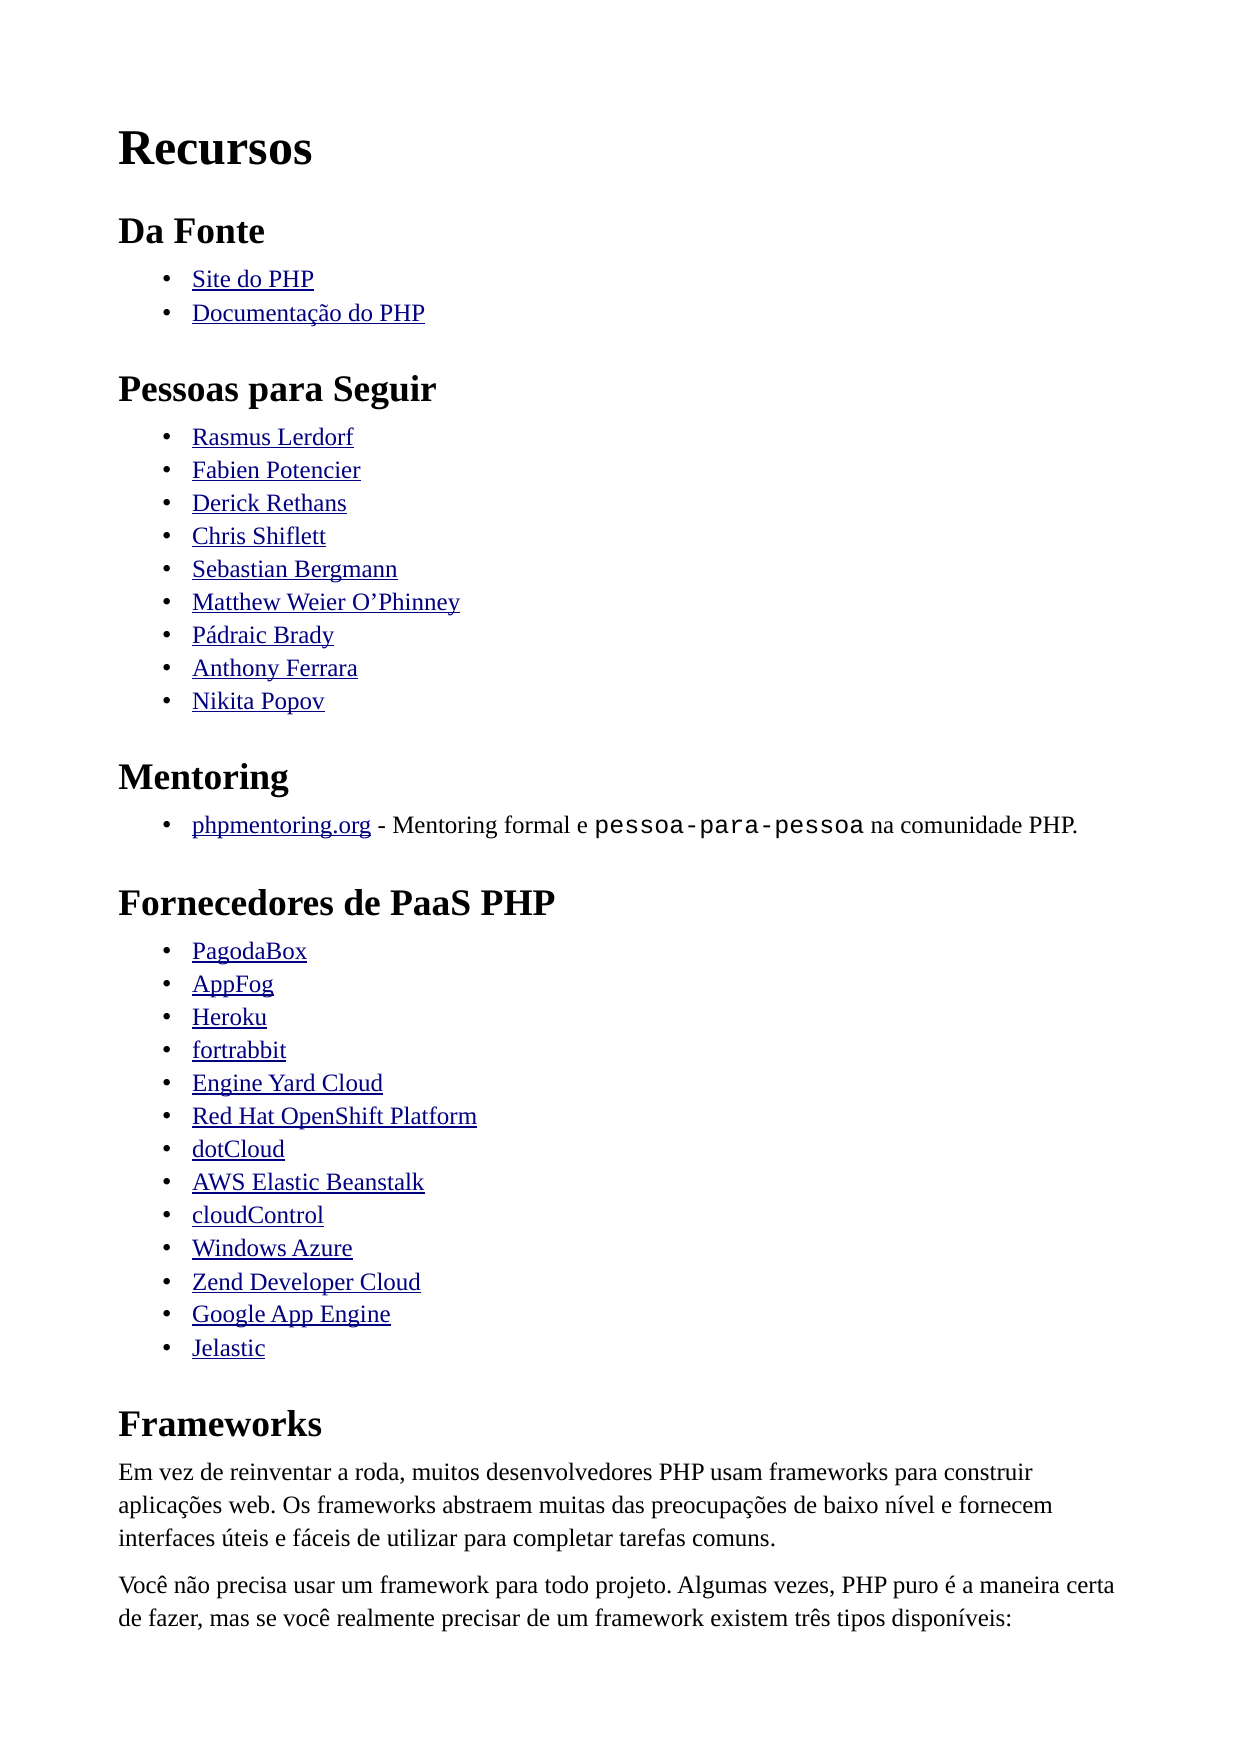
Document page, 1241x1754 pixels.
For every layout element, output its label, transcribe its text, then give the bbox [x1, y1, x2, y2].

list phpmentoring.org - Mentoring formal e pessoa-para-pessoa na comunidade PHP. [162, 810, 1122, 841]
list PagodaBox [162, 936, 1122, 965]
subtitle Fornecedores de PaaS PHP [118, 881, 1122, 924]
list Rasmus Lerdorf [162, 422, 1122, 450]
list Anthony Ferrara [162, 653, 1122, 682]
subtitle Da Fonte [118, 209, 1122, 252]
text Em vez de reinventar a roda, muitos desenvolvedores PHP usam frameworks para construir aplicações web. Os frameworks abstraem muitas das preocupações de baixo nível e fornecem interfaces úteis e fáceis de utilizar para completar tarefas comuns. [118, 1457, 1122, 1551]
list AppFog [162, 969, 1122, 998]
list Google App Engine [162, 1299, 1122, 1328]
list Derick Rethans [162, 488, 1122, 516]
subtitle Recursos [118, 118, 1122, 176]
list Documentação do PHP [162, 298, 1122, 326]
list cloudControl [162, 1201, 1122, 1229]
list Jelastic [162, 1333, 1122, 1361]
list AWS Elastic Beanstalk [162, 1167, 1122, 1196]
list Site do PHP [162, 264, 1122, 293]
list Heroku [162, 1002, 1122, 1031]
list Windows Azure [162, 1233, 1122, 1262]
subtitle Frameworks [118, 1401, 1122, 1444]
list fortrabbit [162, 1035, 1122, 1064]
text Você não precisa usar um framework para todo projeto. Algumas vezes, PHP puro é a maneira certa de fazer, mas se você realmente precisar de um framework existem três tipos disponíveis: [118, 1570, 1122, 1632]
list Red Hat OpenShift Platform [162, 1101, 1122, 1130]
list Matthew Weier O’Phinney [162, 587, 1122, 616]
list Nikita Popov [162, 686, 1122, 714]
list Engine Yard Cloud [162, 1068, 1122, 1097]
list Chris Shiflett [162, 521, 1122, 549]
list Zend Developer Cloud [162, 1267, 1122, 1295]
list Fabien Potencier [162, 455, 1122, 483]
list dotCloud [162, 1134, 1122, 1163]
list Pádraic Brady [162, 620, 1122, 648]
subtitle Pessoas para Seguir [118, 366, 1122, 409]
list Sebastian Bergmann [162, 554, 1122, 582]
subtitle Mentoring [118, 754, 1122, 797]
